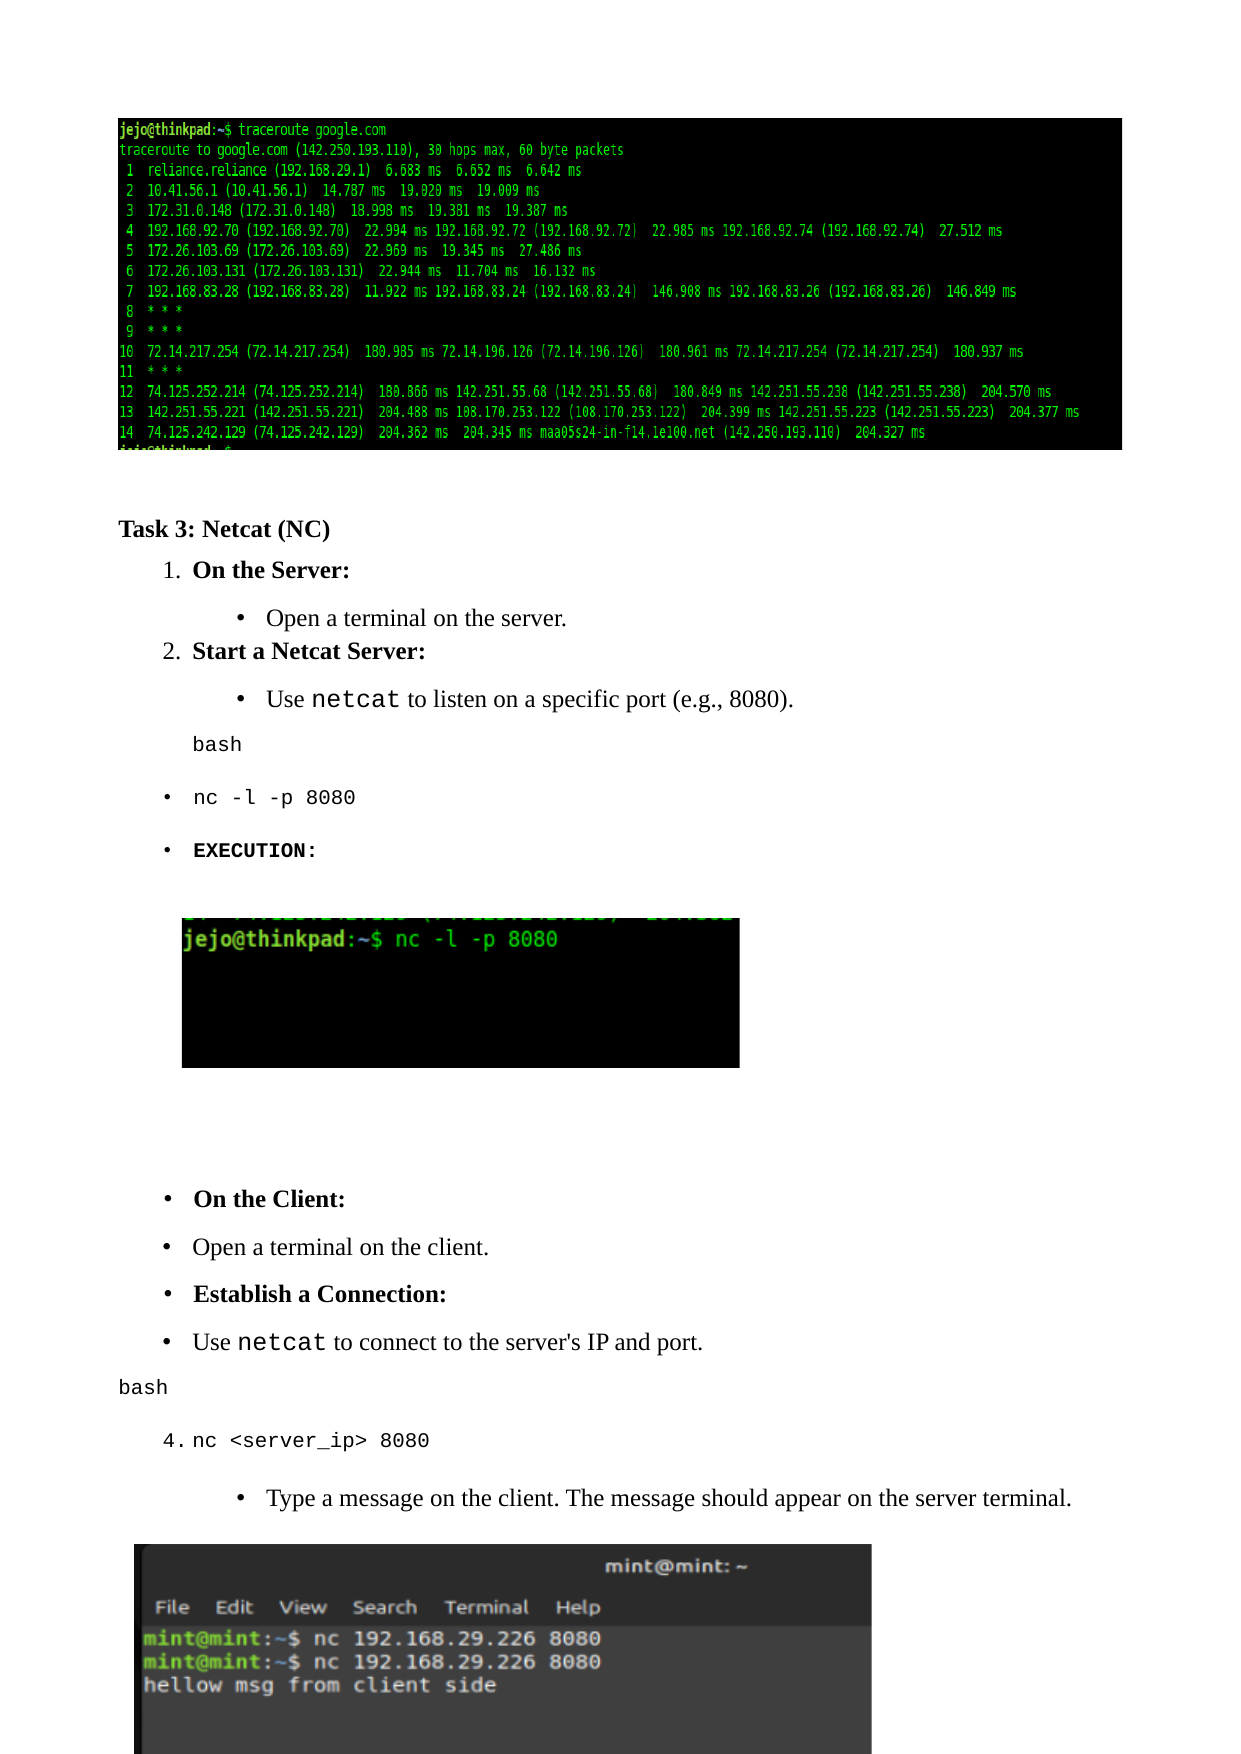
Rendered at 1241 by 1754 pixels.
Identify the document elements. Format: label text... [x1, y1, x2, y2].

text bash [118, 1377, 1122, 1401]
list Open a terminal on the client. [162, 1232, 1122, 1261]
subtitle Task 3: Netcat (NC) [118, 514, 1122, 543]
list On the Server: [162, 555, 1122, 584]
list Use netcat to connect to the server's IP and port. [162, 1327, 1122, 1358]
list Start a Netcat Server: [162, 636, 1122, 665]
list Type a message on the client. The message should appear on the server terminal. [236, 1483, 1122, 1512]
picture [118, 118, 1123, 450]
list Open a terminal on the server. [236, 603, 1122, 632]
picture [181, 918, 740, 1068]
list nc <server_ip> 8080 [162, 1430, 1122, 1454]
list bash [162, 734, 1122, 757]
list On the Client: [164, 1184, 1122, 1213]
picture [134, 1544, 872, 1754]
list nc -l -p 8080 [164, 787, 1122, 810]
list Use netcat to listen on a specific port (e.g., 8080). [236, 684, 1122, 714]
list EXECUTION: [164, 840, 1122, 863]
list Establish a Connection: [164, 1279, 1122, 1308]
